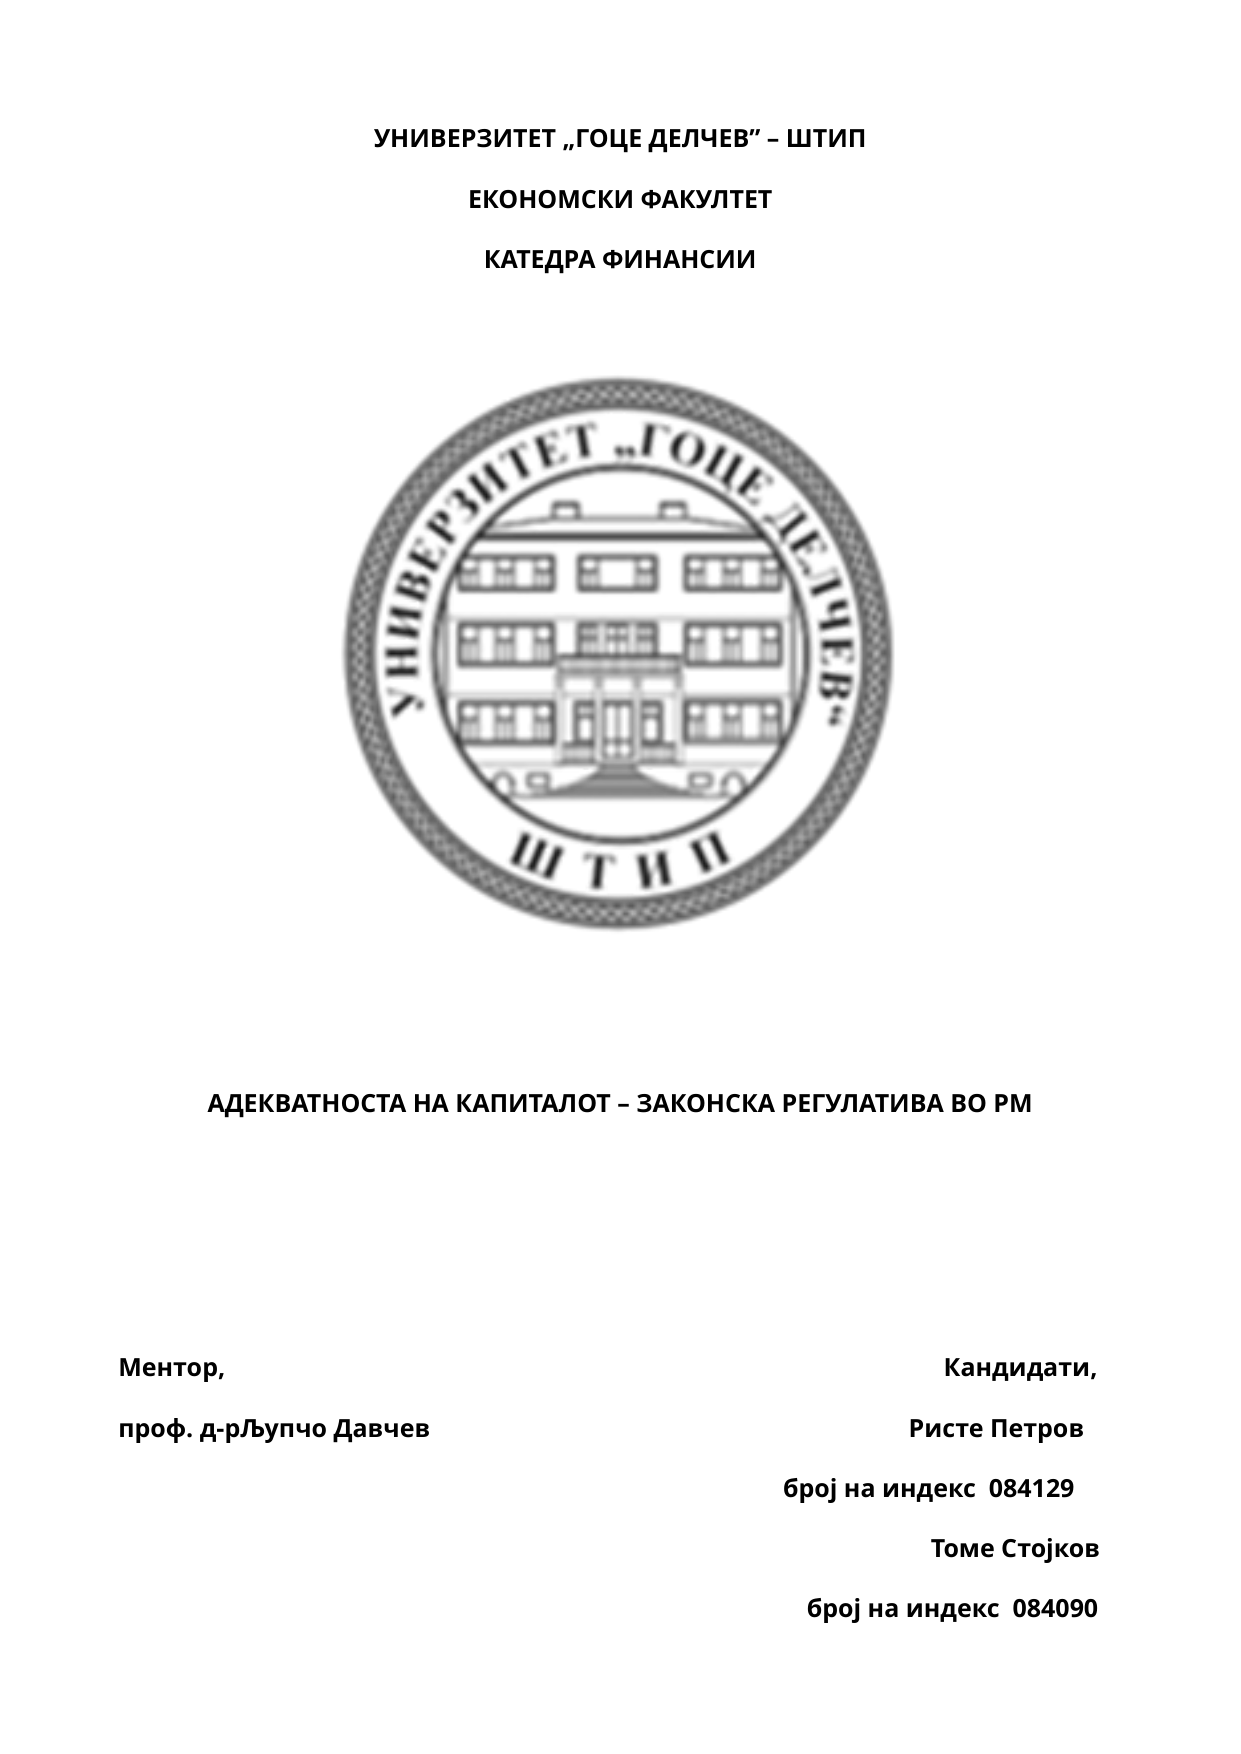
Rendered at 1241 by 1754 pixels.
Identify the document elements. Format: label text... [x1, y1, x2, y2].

text ЕКОНОМСКИ ФАКУЛТЕТ [118, 181, 1122, 215]
text АДЕКВАТНОСТА НА КАПИТАЛОТ – ЗАКОНСКА РЕГУЛАТИВА ВО РМ [118, 1086, 1122, 1120]
text број на индекс 084090 [118, 1591, 1122, 1624]
text број на индекс 084129 [118, 1470, 1122, 1504]
text проф. д-рЉупчо Давчев Ристе Петров [118, 1410, 1122, 1444]
text УНИВЕРЗИТЕТ „ГОЦЕ ДЕЛЧЕВ” – ШТИП [118, 121, 1122, 155]
text Томе Стојков [118, 1530, 1122, 1564]
picture [332, 361, 908, 940]
text КАТЕДРА ФИНАНСИИ [118, 241, 1122, 275]
text Ментор, Кандидати, [118, 1350, 1122, 1384]
